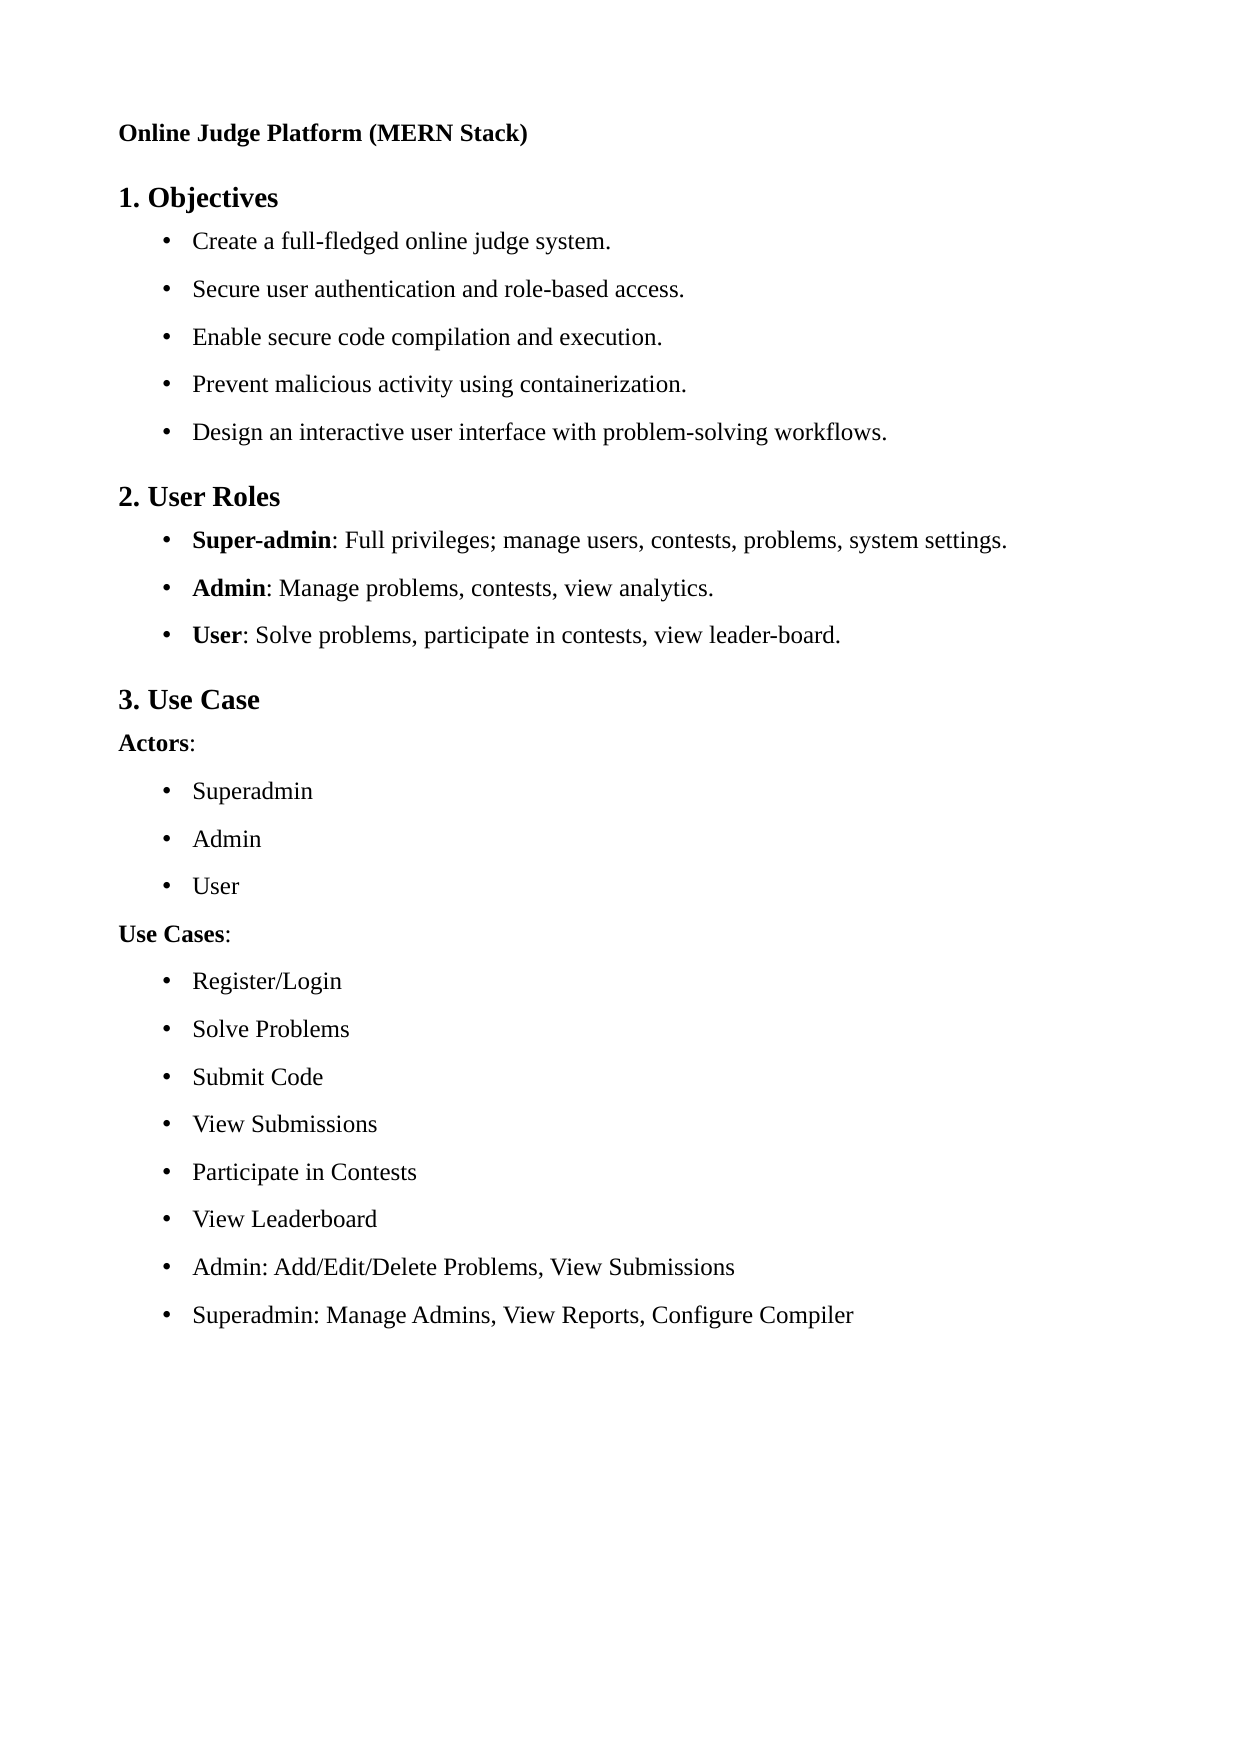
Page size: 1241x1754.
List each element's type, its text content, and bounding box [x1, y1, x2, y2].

subtitle 2. User Roles [118, 479, 1122, 512]
list Prevent malicious activity using containerization. [162, 369, 1122, 398]
list Design an interactive user interface with problem-solving workflows. [162, 417, 1122, 446]
text Use Cases: [118, 919, 1122, 948]
list View Submissions [162, 1109, 1122, 1138]
list Submit Code [162, 1062, 1122, 1090]
list User: Solve problems, participate in contests, view leader-board. [162, 620, 1122, 649]
list Superadmin [162, 776, 1122, 805]
list Enable secure code compilation and execution. [162, 322, 1122, 350]
list User [162, 871, 1122, 900]
text Actors: [118, 728, 1122, 757]
list Create a full-fledged online judge system. [162, 226, 1122, 255]
list Secure user authentication and role-based access. [162, 274, 1122, 303]
list View Leaderboard [162, 1204, 1122, 1233]
list Admin: Manage problems, contests, view analytics. [162, 573, 1122, 601]
list Admin: Add/Edit/Delete Problems, View Submissions [162, 1252, 1122, 1281]
list Super-admin: Full privileges; manage users, contests, problems, system settings. [162, 525, 1122, 554]
subtitle 1. Objectives [118, 180, 1122, 214]
list Register/Login [162, 966, 1122, 995]
list Superadmin: Manage Admins, View Reports, Configure Compiler [162, 1300, 1122, 1328]
list Admin [162, 824, 1122, 852]
list Participate in Contests [162, 1157, 1122, 1186]
subtitle 3. Use Case [118, 682, 1122, 716]
text Online Judge Platform (MERN Stack) [118, 118, 1122, 147]
list Solve Problems [162, 1014, 1122, 1043]
